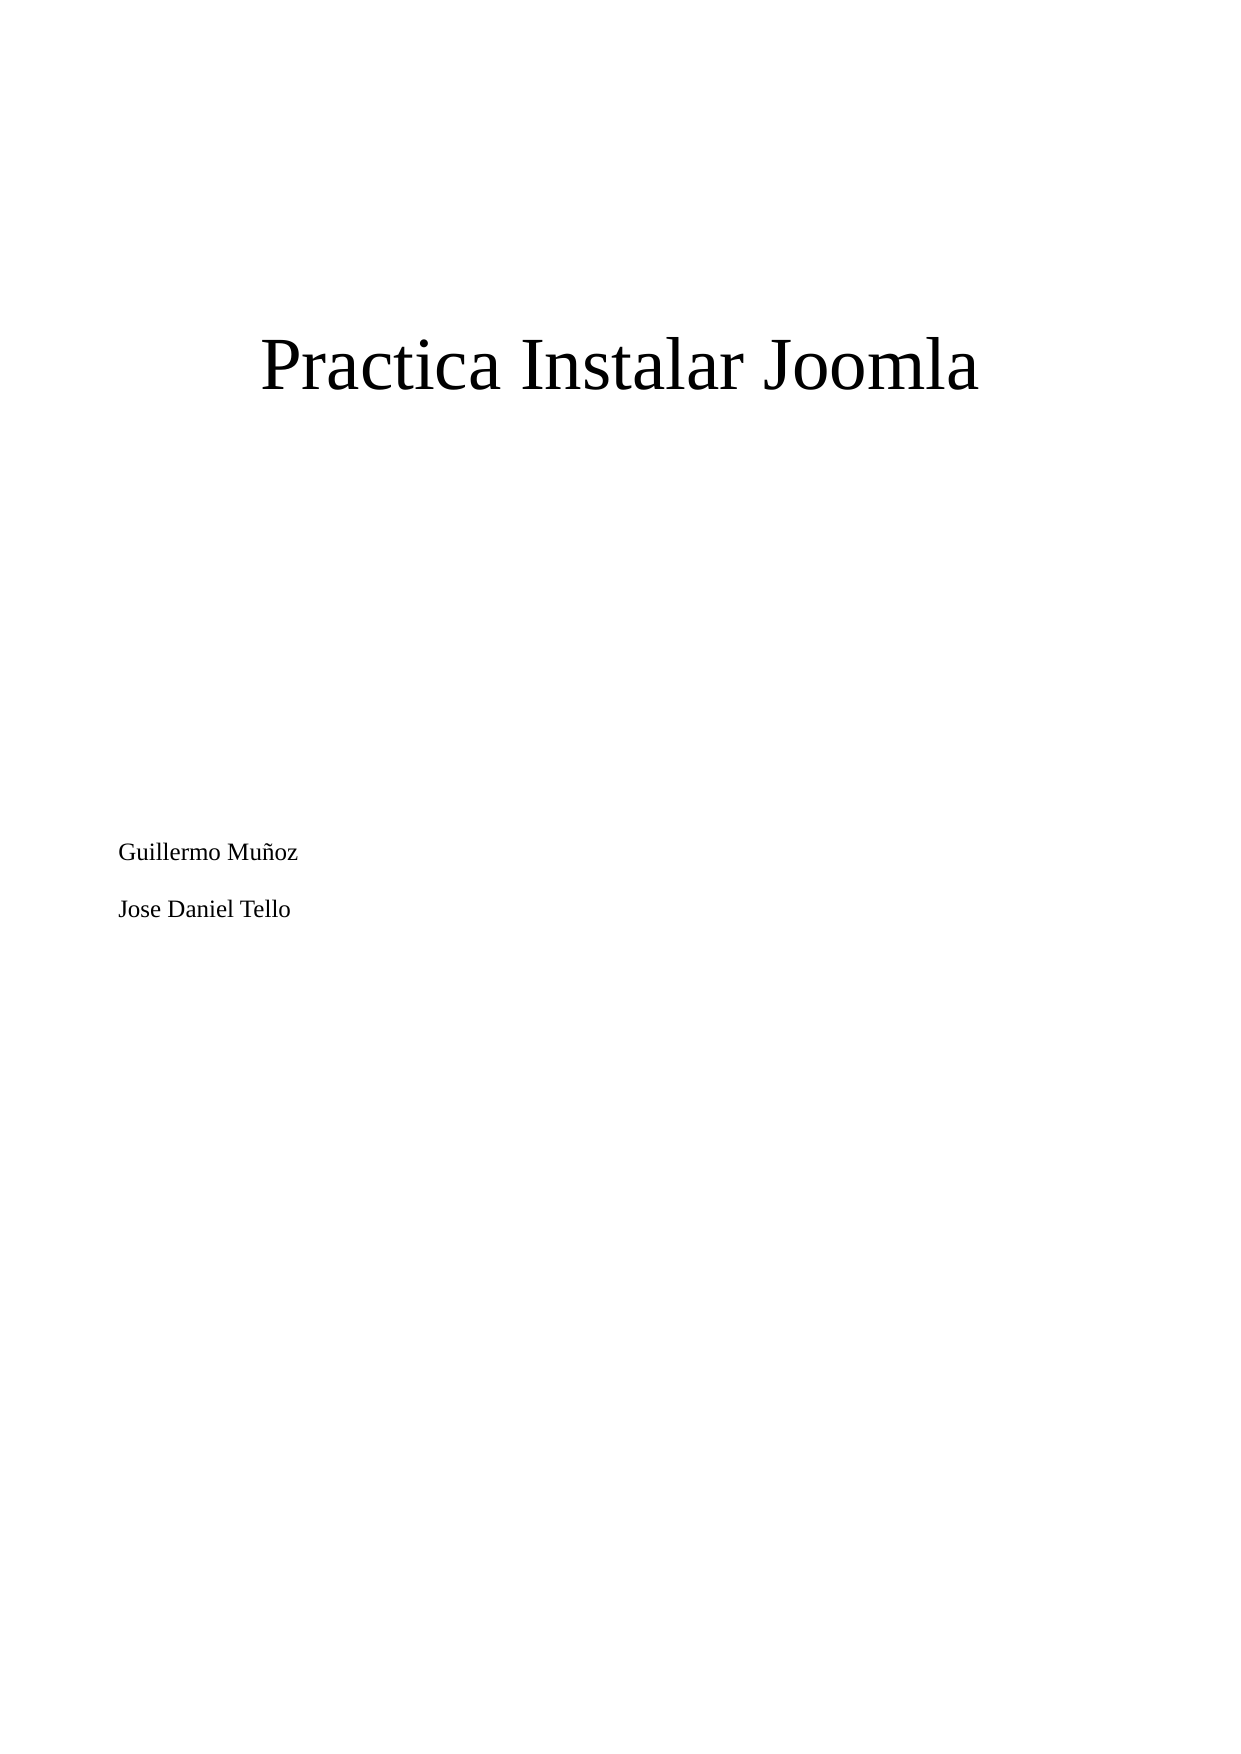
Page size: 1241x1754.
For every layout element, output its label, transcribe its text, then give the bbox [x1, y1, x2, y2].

text Jose Daniel Tello [118, 894, 1122, 923]
text Guillermo Muñoz [118, 837, 1122, 866]
text Practica Instalar Joomla [118, 319, 1122, 406]
